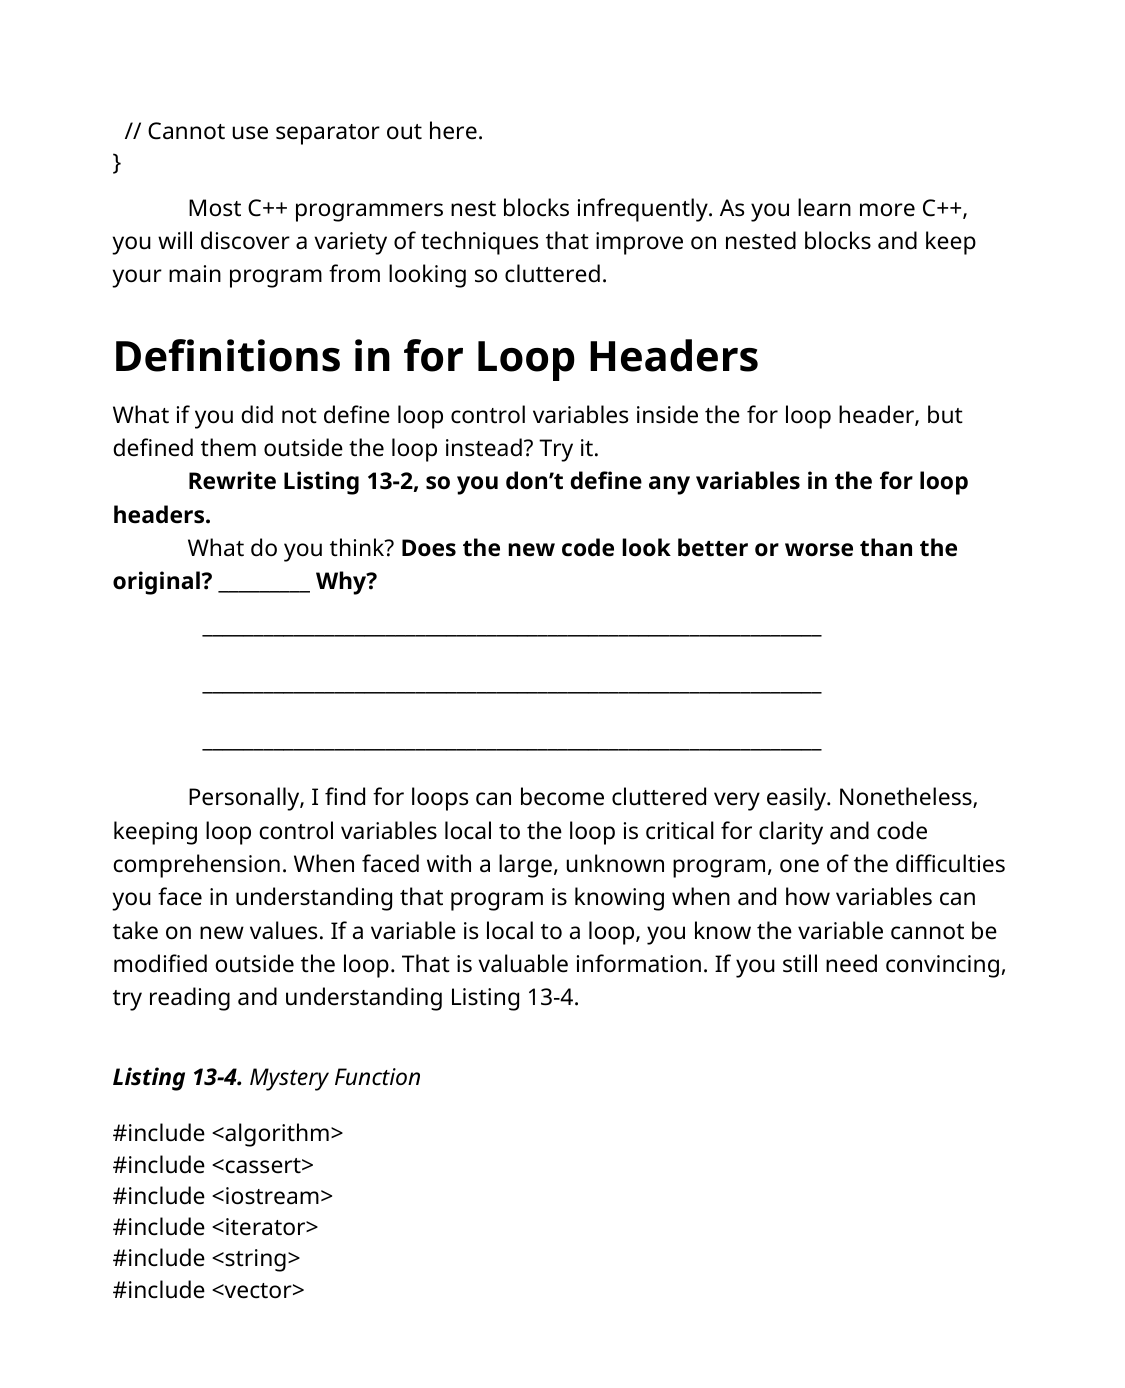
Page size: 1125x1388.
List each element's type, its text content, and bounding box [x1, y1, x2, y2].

text #include <iostream> [112, 1180, 1012, 1211]
text Rewrite Listing 13-2, so you don’t define any variables in the for loop headers. [112, 463, 1012, 530]
text #include <string> [112, 1242, 1012, 1273]
text #include <algorithm> [112, 1117, 1012, 1148]
text What do you think? Does the new code look better or worse than the original? _________ Why? [112, 530, 1012, 596]
text #include <vector> [112, 1273, 1012, 1305]
list _____________________________________________________________ [202, 722, 1012, 754]
text #include <iterator> [112, 1211, 1012, 1242]
text Most C++ programmers nest blocks infrequently. As you learn more C++, you will discover a variety of techniques that improve on nested blocks and keep your main program from looking so cluttered. [112, 190, 1012, 290]
text Listing 13-4. Mystery Function [112, 1061, 1012, 1092]
text // Cannot use separator out here. [112, 115, 1012, 146]
text Personally, I find for loops can become cluttered very easily. Nonetheless, keeping loop control variables local to the loop is critical for clarity and code comprehension. When faced with a large, unknown program, one of the difficulties you face in understanding that program is knowing when and how variables can take on new values. If a variable is local to a loop, you know the variable cannot be modified outside the loop. That is valuable information. If you still need convincing, try reading and understanding Listing 13-4. [112, 779, 1012, 1013]
text } [112, 146, 1012, 177]
list _____________________________________________________________ [202, 609, 1012, 640]
text #include <cassert> [112, 1148, 1012, 1180]
list _____________________________________________________________ [202, 666, 1012, 697]
text What if you did not define loop control variables inside the for loop header, but defined them outside the loop instead? Try it. [112, 396, 1012, 463]
subtitle Definitions in for Loop Headers [112, 327, 1012, 384]
